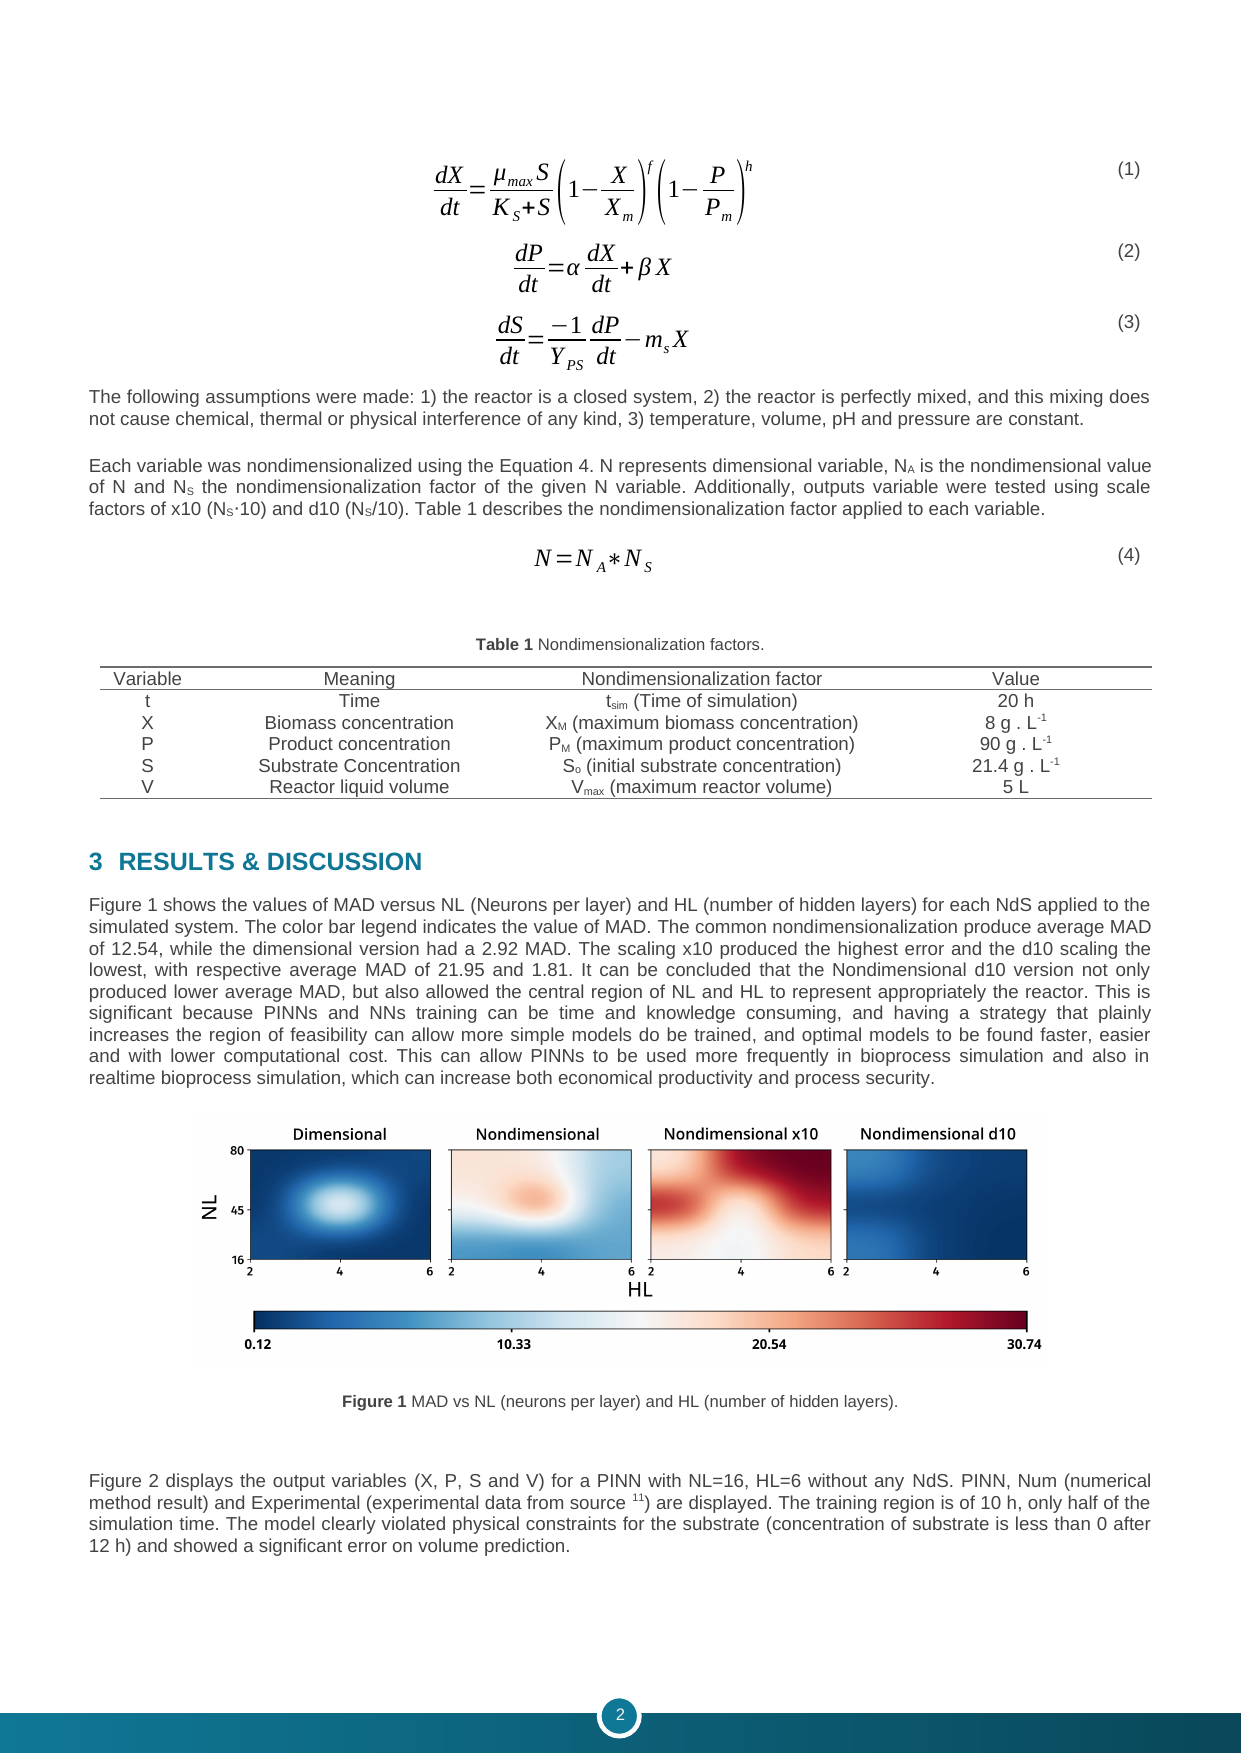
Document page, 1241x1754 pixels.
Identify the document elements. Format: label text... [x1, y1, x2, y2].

table_header [89, 311, 1096, 386]
table_header (3) [1096, 311, 1152, 386]
table_header Value [880, 668, 1152, 689]
table_header Variable [100, 668, 195, 689]
table_cell So (initial substrate concentration) [524, 755, 880, 776]
table_cell 5 L [880, 776, 1152, 798]
table_cell Vmax (maximum reactor volume) [524, 776, 880, 798]
picture [194, 1113, 1046, 1367]
table_cell X [100, 712, 195, 733]
list RESULTS & DISCUSSION [89, 847, 1152, 875]
table_header Nondimensionalization factor [524, 668, 880, 689]
text The following assumptions were made: 1) the reactor is a closed system, 2) the reactor is perfectly mixed, and this mixing does not cause chemical, thermal or physical interference of any kind, 3) temperature, volume, pH and pressure are constant. [89, 386, 1152, 429]
table_cell 8 g . L-1 [880, 712, 1152, 733]
title Figure 1 MAD vs NL (neurons per layer) and HL (number of hidden layers). [89, 1113, 1152, 1411]
table_header (2) [1096, 240, 1152, 311]
text Each variable was nondimensionalized using the Equation 4. N represents dimensional variable, NA is the nondimensional value of N and NS the nondimensionalization factor of the given N variable. Additionally, outputs variable were tested using scale factors of x10 (NS⋅10) and d10 (NS/10). Table 1 describes the nondimensionalization factor applied to each variable. [89, 454, 1152, 519]
table_cell PM (maximum product concentration) [524, 733, 880, 755]
table_cell Biomass concentration [195, 712, 524, 733]
table_cell Substrate Concentration [195, 755, 524, 776]
table_cell t [100, 690, 195, 712]
table_header (4) [1096, 544, 1152, 588]
text Figure 1 shows the values of MAD versus NL (Neurons per layer) and HL (number of hidden layers) for each NdS applied to the simulated system. The color bar legend indicates the value of MAD. The common nondimensionalization produce average MAD of 12.54, while the dimensional version had a 2.92 MAD. The scaling x10 produced the highest error and the d10 scaling the lowest, with respective average MAD of 21.95 and 1.81. It can be concluded that the Nondimensional d10 version not only produced lower average MAD, but also allowed the central region of NL and HL to represent appropriately the reactor. This is significant because PINNs and NNs training can be time and knowledge consuming, and having a strategy that plainly increases the region of feasibility can allow more simple models do be trained, and optimal models to be found faster, easier and with lower computational cost. This can allow PINNs to be used more frequently in bioprocess simulation and also in realtime bioprocess simulation, which can increase both economical productivity and process security. [89, 894, 1152, 1088]
table_cell Reactor liquid volume [195, 776, 524, 798]
table_header [89, 240, 1096, 311]
table_cell XM (maximum biomass concentration) [524, 712, 880, 733]
table_cell Time [195, 690, 524, 712]
table_cell P [100, 733, 195, 755]
table_cell 20 h [880, 690, 1152, 712]
table_header [89, 544, 1096, 588]
table_cell S [100, 755, 195, 776]
table_header Meaning [195, 668, 524, 689]
table_cell 90 g . L-1 [880, 733, 1152, 755]
table_cell 21.4 g . L-1 [880, 755, 1152, 776]
table_cell Product concentration [195, 733, 524, 755]
table_cell tsim (Time of simulation) [524, 690, 880, 712]
table_cell V [100, 776, 195, 798]
table_header (1) [1096, 158, 1152, 240]
table_header [89, 158, 1096, 240]
title Table 1 Nondimensionalization factors. [89, 635, 1152, 654]
text Figure 2 displays the output variables (X, P, S and V) for a PINN with NL=16, HL=6 without any NdS. PINN, Num (numerical method result) and Experimental (experimental data from source 11) are displayed. The training region is of 10 h, only half of the simulation time. The model clearly violated physical constraints for the substrate (concentration of substrate is less than 0 after 12 h) and showed a significant error on volume prediction. [89, 1470, 1152, 1556]
